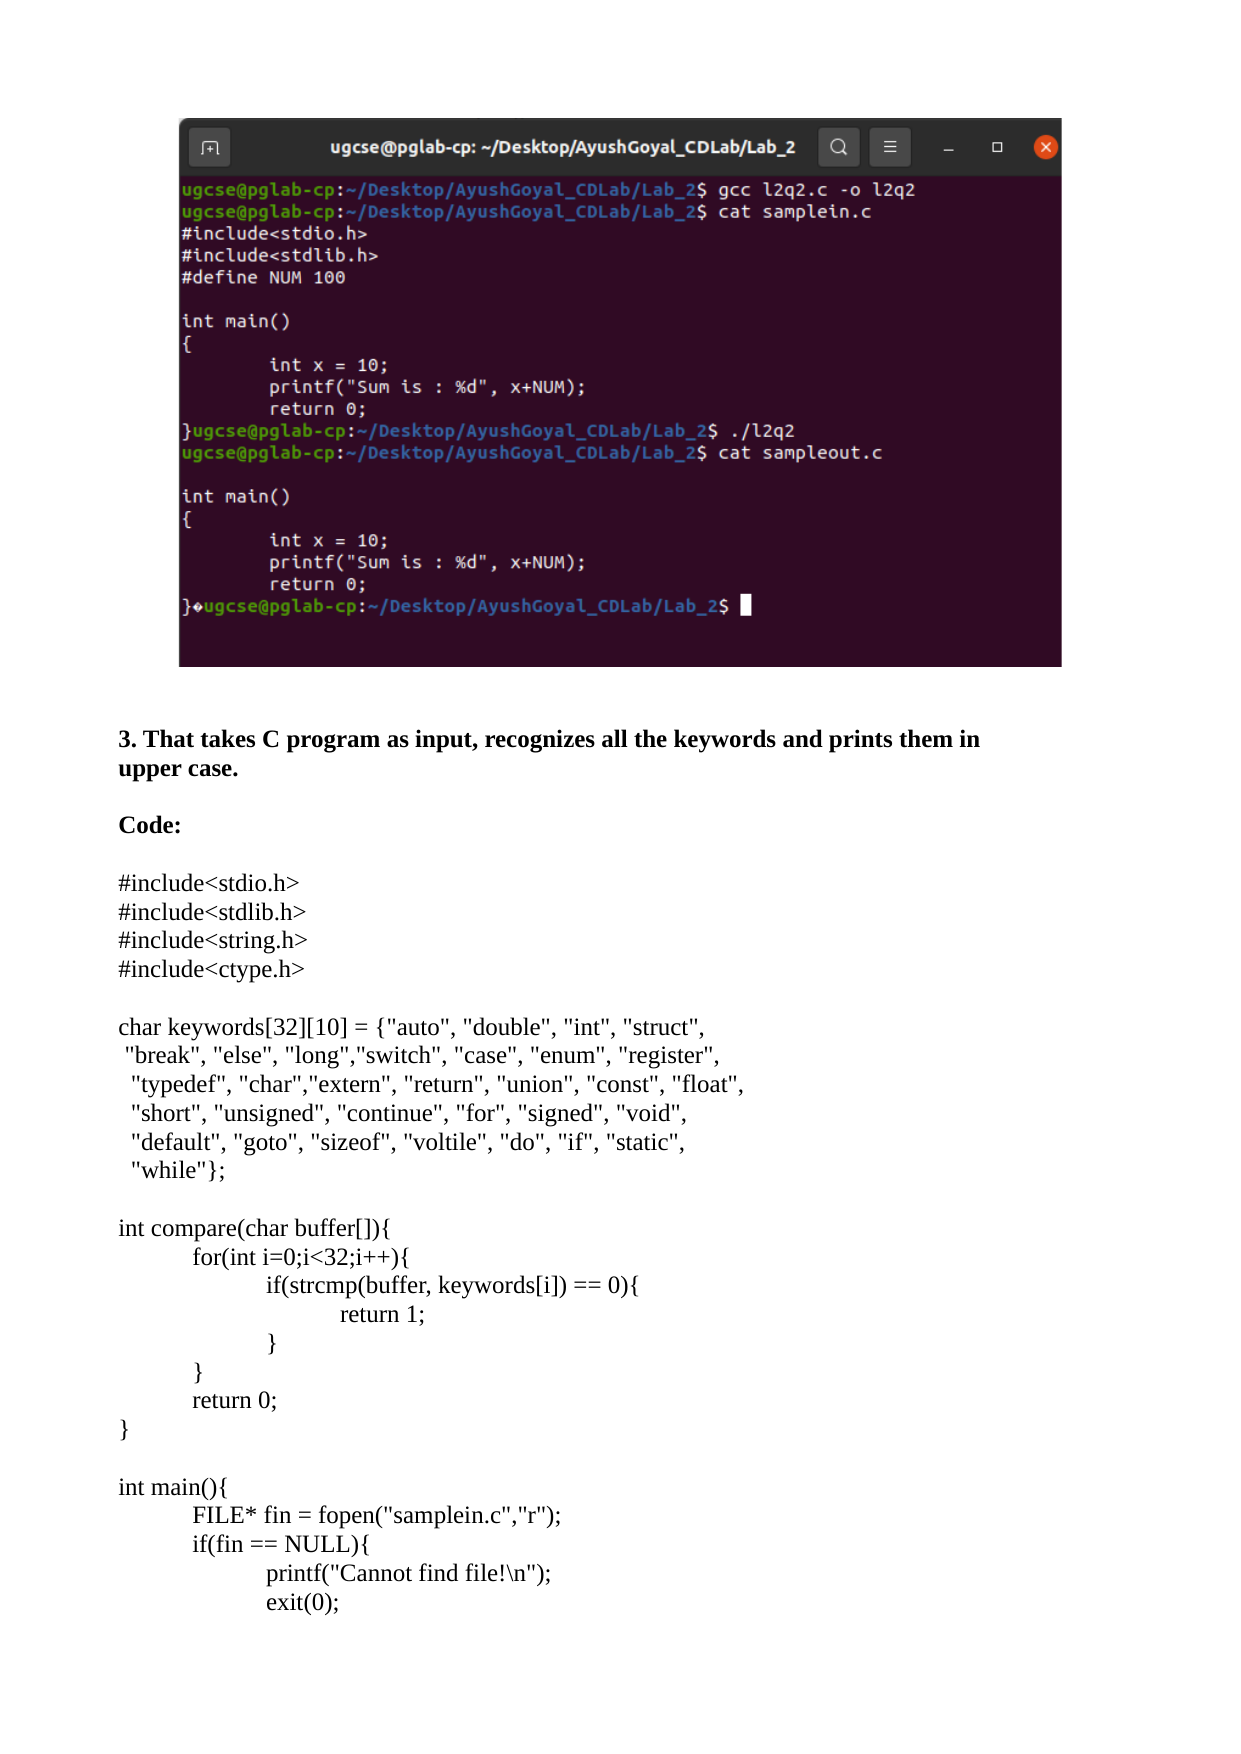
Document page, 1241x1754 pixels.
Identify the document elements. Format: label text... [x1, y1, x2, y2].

text printf("Cannot find file!\n"); [118, 1558, 1122, 1587]
text upper case. [118, 753, 1122, 782]
text return 0; [118, 1386, 1122, 1414]
text return 1; [118, 1299, 1122, 1328]
text "break", "else", "long","switch", "case", "enum", "register", [118, 1041, 1122, 1069]
picture [178, 118, 1062, 667]
text #include<string.h> [118, 926, 1122, 954]
text #include<stdlib.h> [118, 897, 1122, 926]
text "while"}; [118, 1156, 1122, 1184]
text Code: [118, 811, 1122, 839]
text } [118, 1414, 1122, 1443]
text "short", "unsigned", "continue", "for", "signed", "void", [118, 1098, 1122, 1127]
text "default", "goto", "sizeof", "voltile", "do", "if", "static", [118, 1127, 1122, 1156]
text int compare(char buffer[]){ [118, 1213, 1122, 1242]
text char keywords[32][10] = {"auto", "double", "int", "struct", [118, 1012, 1122, 1041]
text "typedef", "char","extern", "return", "union", "const", "float", [118, 1069, 1122, 1098]
text #include<ctype.h> [118, 954, 1122, 983]
text if(fin == NULL){ [118, 1529, 1122, 1558]
text if(strcmp(buffer, keywords[i]) == 0){ [118, 1271, 1122, 1299]
text FILE* fin = fopen("samplein.c","r"); [118, 1501, 1122, 1529]
text } [118, 1328, 1122, 1357]
text 3. That takes C program as input, recognizes all the keywords and prints them in [118, 724, 1122, 753]
text } [118, 1357, 1122, 1386]
text for(int i=0;i<32;i++){ [118, 1242, 1122, 1271]
text int main(){ [118, 1472, 1122, 1501]
text #include<stdio.h> [118, 868, 1122, 897]
text exit(0); [118, 1587, 1122, 1616]
